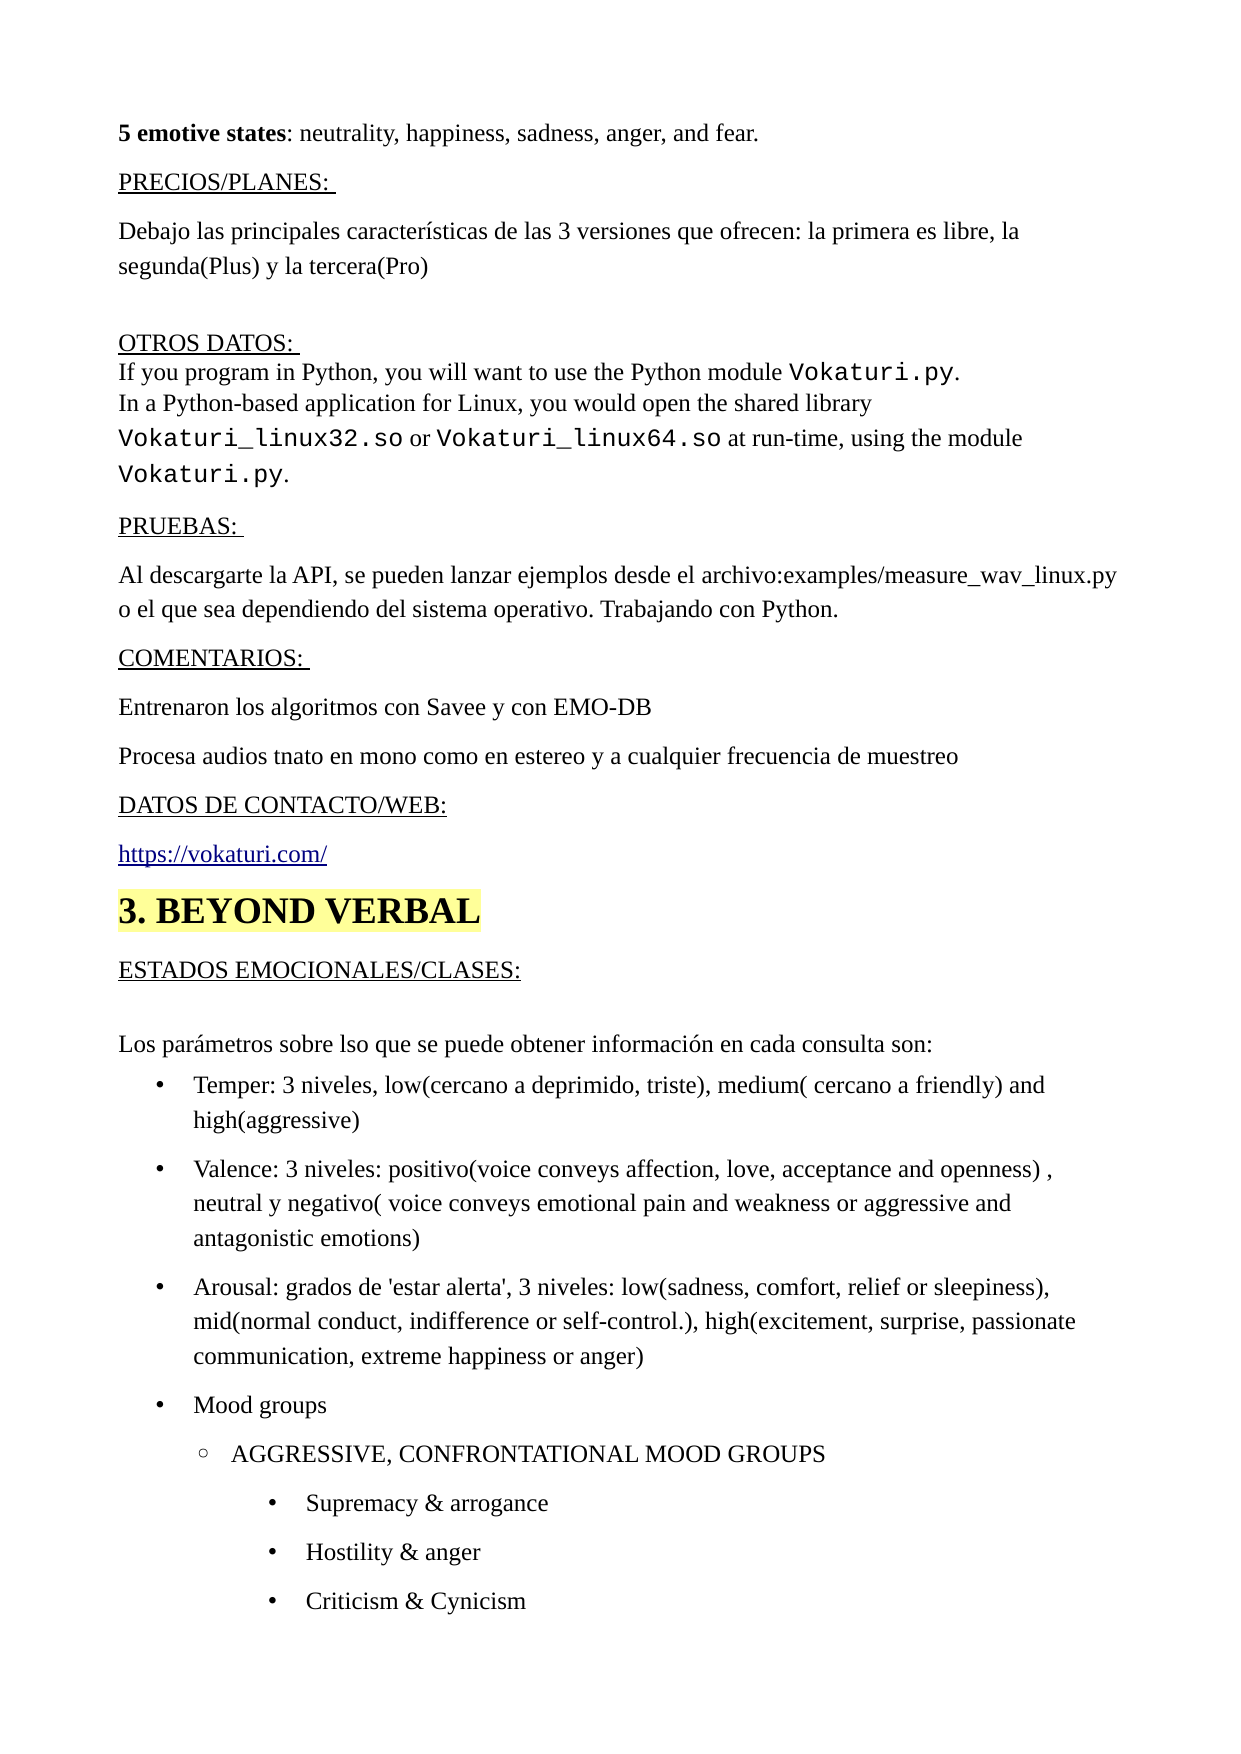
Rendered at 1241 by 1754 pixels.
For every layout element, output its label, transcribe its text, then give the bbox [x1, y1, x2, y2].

text OTROS DATOS: [118, 328, 1122, 357]
text Debajo las principales características de las 3 versiones que ofrecen: la primera es libre, la segunda(Plus) y la tercera(Pro) [44, 216, 1122, 279]
text https://vokaturi.com/ [118, 839, 1122, 868]
text If you program in Python, you will want to use the Python module Vokaturi.py. [118, 357, 1122, 388]
text PRUEBAS: [118, 511, 1122, 539]
text Entrenaron los algoritmos con Savee y con EMO-DB [118, 692, 1122, 721]
text ESTADOS EMOCIONALES/CLASES: [118, 955, 1122, 984]
subtitle Los parámetros sobre lso que se puede obtener información en cada consulta son: [118, 1029, 1122, 1058]
text 5 emotive states: neutrality, happiness, sadness, anger, and fear. [118, 118, 1122, 147]
list Criticism & Cynicism [268, 1586, 1122, 1615]
list Temper: 3 niveles, low(cercano a deprimido, triste), medium( cercano a friendly) and high(aggressive) [156, 1070, 1122, 1133]
list Mood groups [156, 1390, 1122, 1418]
list Hostility & anger [268, 1537, 1122, 1566]
text In a Python-based application for Linux, you would open the shared library Vokaturi_linux32.so or Vokaturi_linux64.so at run-time, using the module Vokaturi.py. [118, 388, 1122, 490]
text DATOS DE CONTACTO/WEB: [118, 791, 1122, 819]
list AGGRESSIVE, CONFRONTATIONAL MOOD GROUPS [193, 1439, 1122, 1468]
list Arousal: grados de 'estar alerta', 3 niveles: low(sadness, comfort, relief or sleepiness), mid(normal conduct, indifference or self-control.), high(excitement, surprise, passionate communication, extreme happiness or anger) [156, 1272, 1122, 1369]
text 3. BEYOND VERBAL [118, 889, 1122, 932]
list Valence: 3 niveles: positivo(voice conveys affection, love, acceptance and openness) , neutral y negativo( voice conveys emotional pain and weakness or aggressive and antagonistic emotions) [156, 1154, 1122, 1251]
text COMENTARIOS: [118, 643, 1122, 672]
list Supremacy & arrogance [268, 1488, 1122, 1517]
text Al descargarte la API, se pueden lanzar ejemplos desde el archivo:examples/measure_wav_linux.py o el que sea dependiendo del sistema operativo. Trabajando con Python. [118, 560, 1122, 623]
text PRECIOS/PLANES: [118, 167, 1122, 196]
text Procesa audios tnato en mono como en estereo y a cualquier frecuencia de muestreo [118, 741, 1122, 770]
